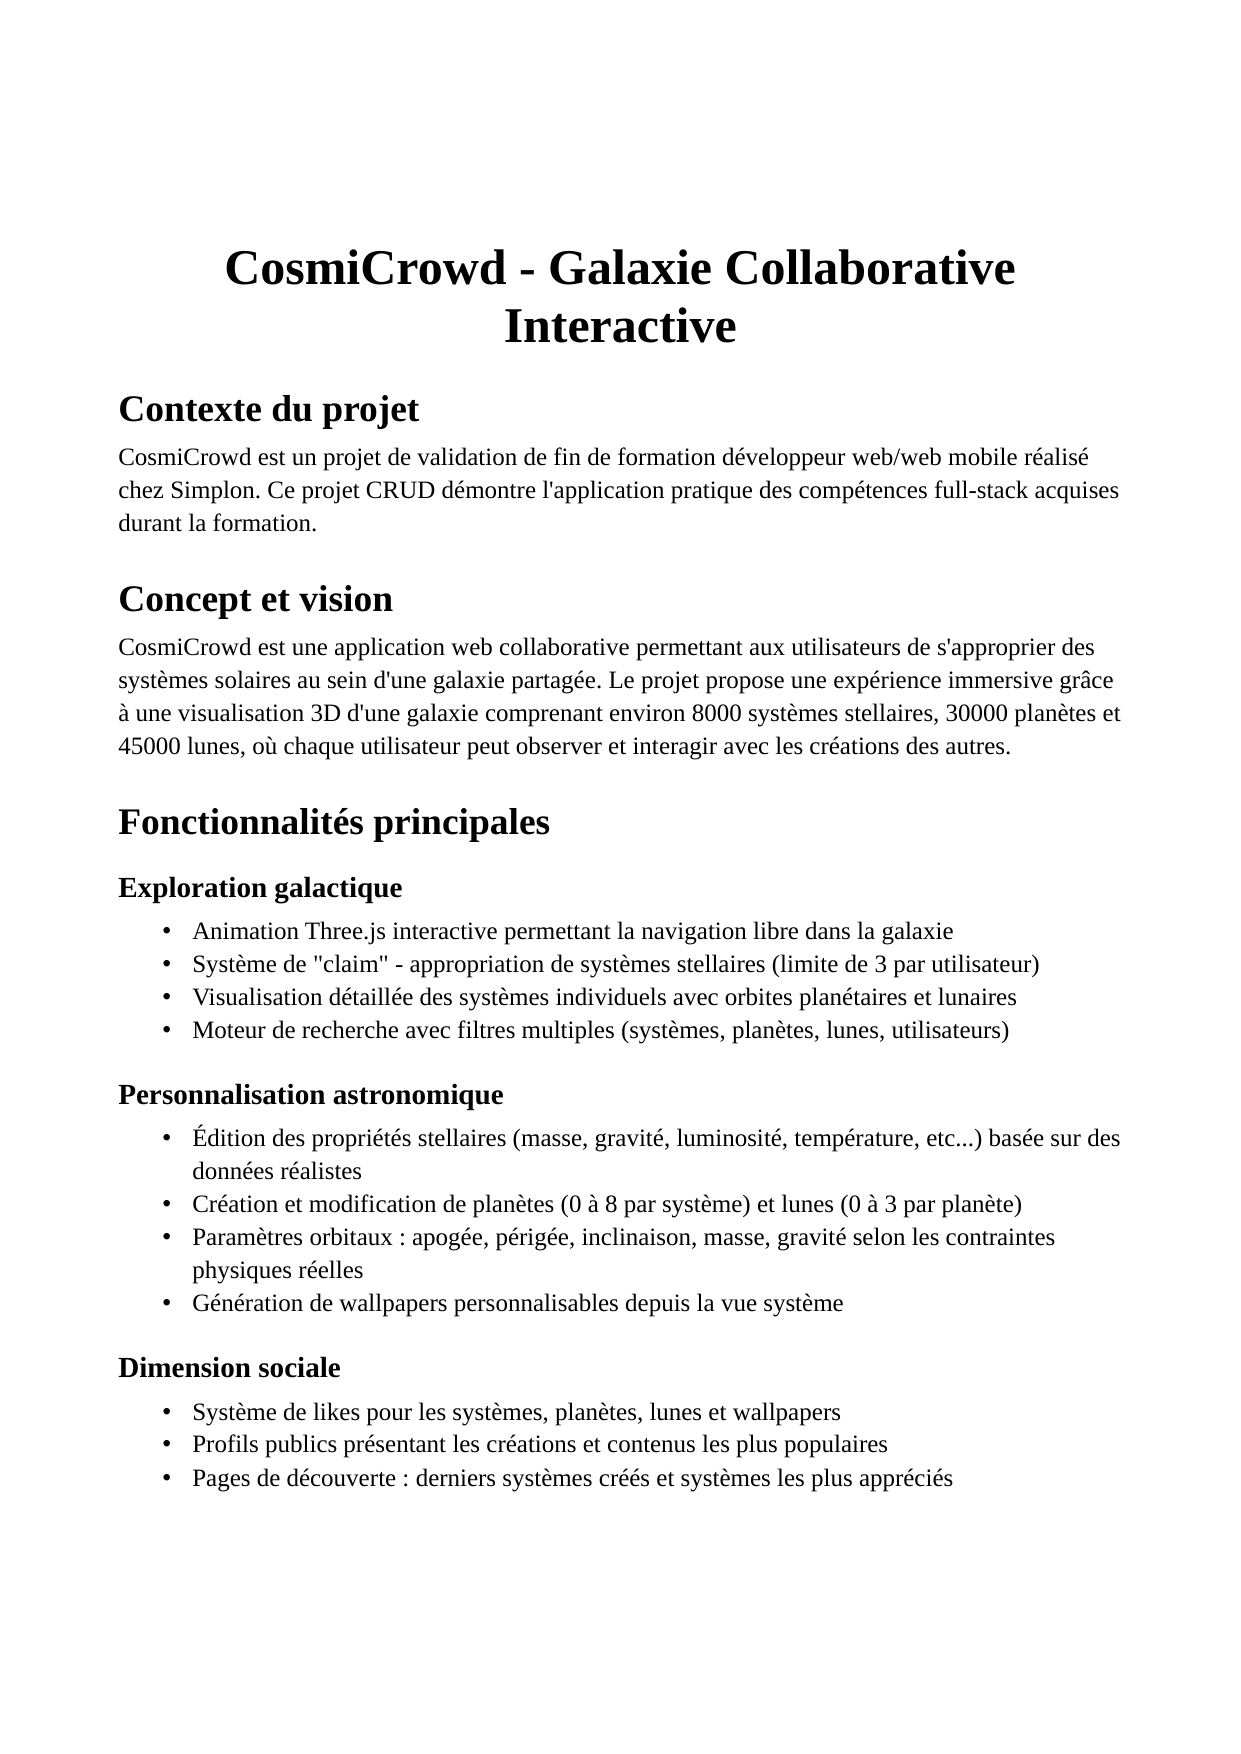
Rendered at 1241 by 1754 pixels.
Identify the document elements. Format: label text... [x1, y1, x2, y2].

list Moteur de recherche avec filtres multiples (systèmes, planètes, lunes, utilisateurs) [162, 1015, 1122, 1044]
subtitle Concept et vision [118, 577, 1122, 620]
list Création et modification de planètes (0 à 8 par système) et lunes (0 à 3 par planète) [162, 1189, 1122, 1218]
subtitle Contexte du projet [118, 386, 1122, 429]
list Paramètres orbitaux : apogée, périgée, inclinaison, masse, gravité selon les contraintes physiques réelles [162, 1222, 1122, 1284]
list Édition des propriétés stellaires (masse, gravité, luminosité, température, etc...) basée sur des données réalistes [162, 1123, 1122, 1185]
subtitle Fonctionnalités principales [118, 800, 1122, 843]
text CosmiCrowd est une application web collaborative permettant aux utilisateurs de s'approprier des systèmes solaires au sein d'une galaxie partagée. Le projet propose une expérience immersive grâce à une visualisation 3D d'une galaxie comprenant environ 8000 systèmes stellaires, 30000 planètes et 45000 lunes, où chaque utilisateur peut observer et interagir avec les créations des autres. [118, 632, 1122, 760]
list Génération de wallpapers personnalisables depuis la vue système [162, 1288, 1122, 1317]
subtitle CosmiCrowd - Galaxie Collaborative Interactive [118, 238, 1122, 353]
subtitle Personnalisation astronomique [118, 1077, 1122, 1111]
list Système de likes pour les systèmes, planètes, lunes et wallpapers [162, 1397, 1122, 1425]
list Profils publics présentant les créations et contenus les plus populaires [162, 1429, 1122, 1458]
list Pages de découverte : derniers systèmes créés et systèmes les plus appréciés [162, 1463, 1122, 1491]
list Animation Three.js interactive permettant la navigation libre dans la galaxie [162, 916, 1122, 945]
subtitle Dimension sociale [118, 1351, 1122, 1384]
list Système de "claim" - appropriation de systèmes stellaires (limite de 3 par utilisateur) [162, 949, 1122, 978]
subtitle Exploration galactique [118, 870, 1122, 903]
text CosmiCrowd est un projet de validation de fin de formation développeur web/web mobile réalisé chez Simplon. Ce projet CRUD démontre l'application pratique des compétences full-stack acquises durant la formation. [118, 442, 1122, 537]
list Visualisation détaillée des systèmes individuels avec orbites planétaires et lunaires [162, 982, 1122, 1011]
